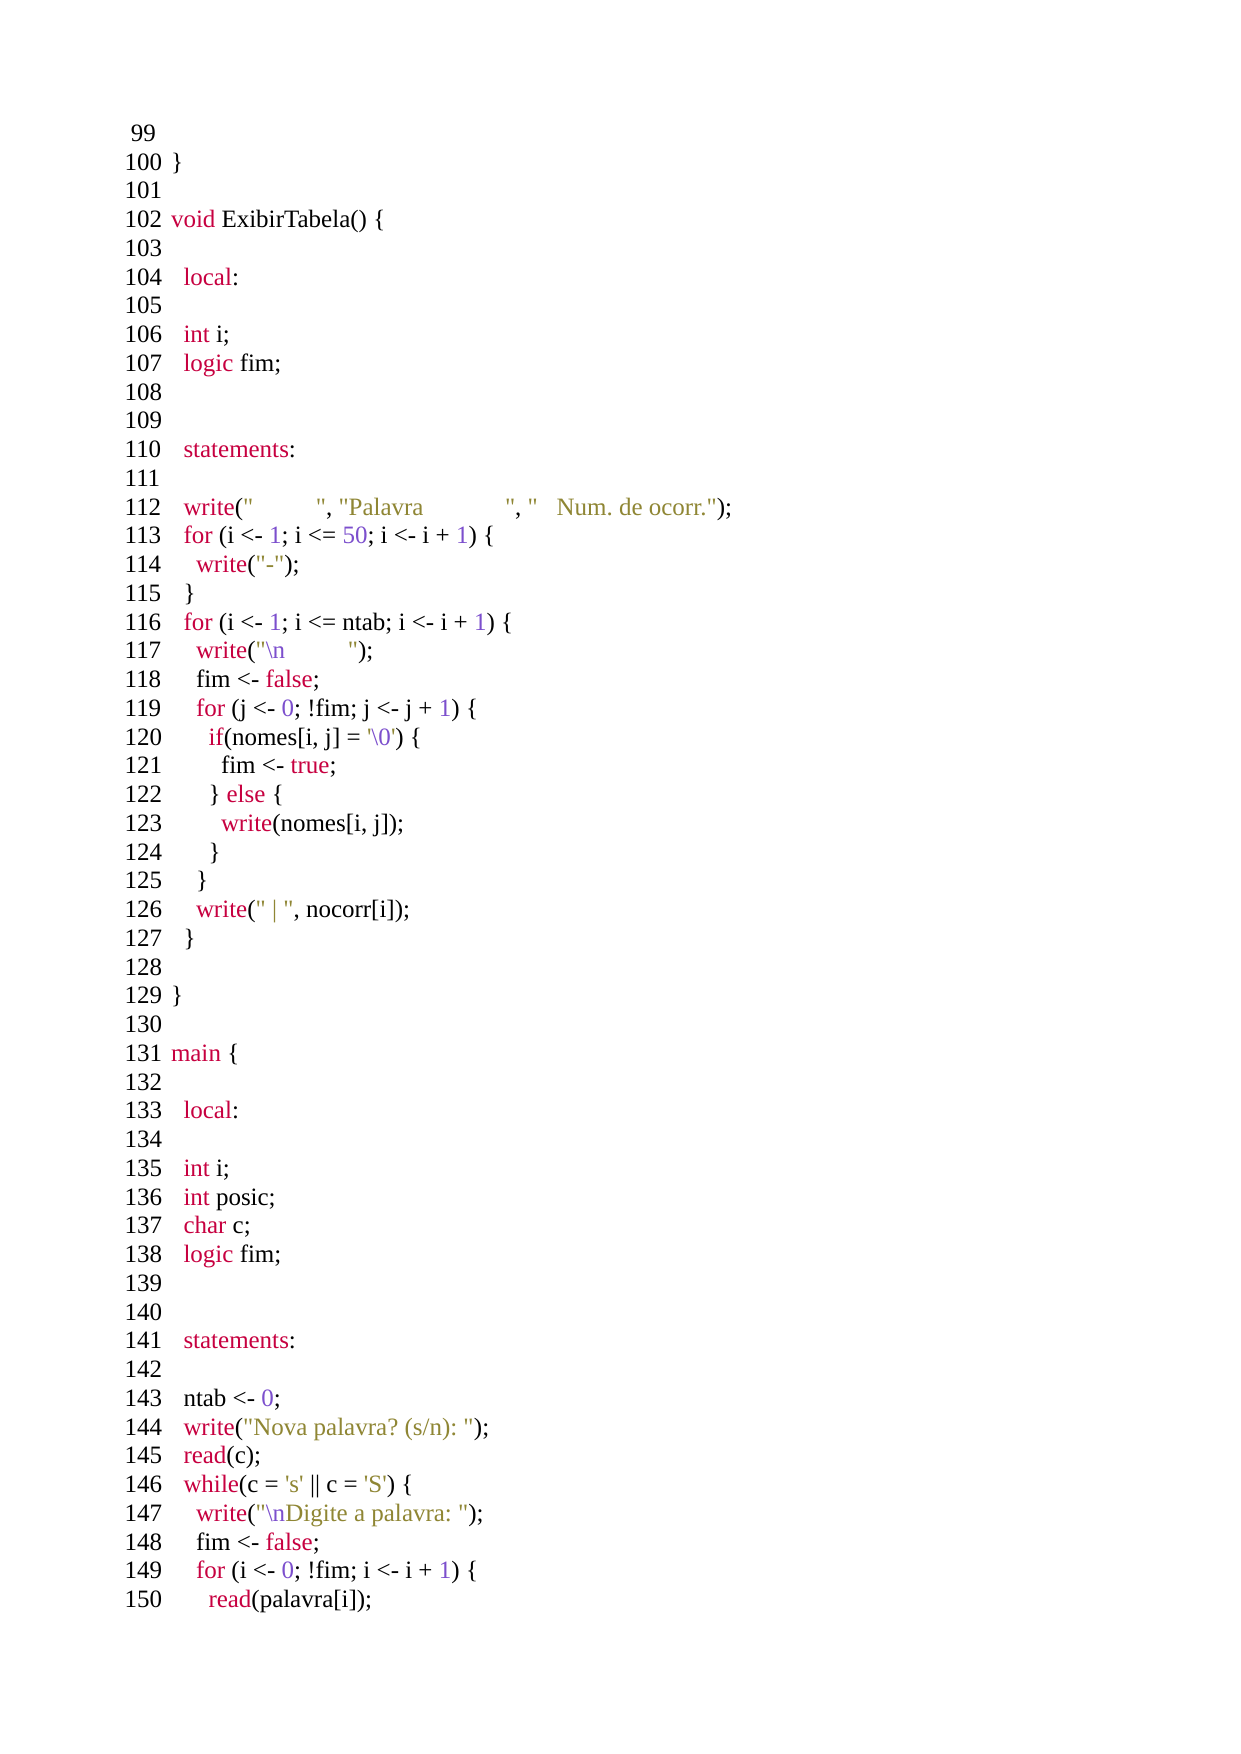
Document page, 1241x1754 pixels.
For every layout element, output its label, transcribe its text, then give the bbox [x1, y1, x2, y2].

table_cell 116 [118, 607, 171, 636]
table_cell 149 [118, 1556, 171, 1584]
table_cell char c; [171, 1211, 1122, 1239]
table_cell } [171, 866, 1122, 894]
table_cell 141 [118, 1326, 171, 1354]
table_cell [171, 176, 1122, 204]
table_cell 104 [118, 262, 171, 291]
table_cell 146 [118, 1469, 171, 1498]
table_cell 131 [118, 1038, 171, 1067]
table_cell 120 [118, 722, 171, 751]
table_cell 101 [118, 176, 171, 204]
table_cell 133 [118, 1096, 171, 1124]
table_cell for (i <- 0; !fim; i <- i + 1) { [171, 1556, 1122, 1584]
table_cell 117 [118, 636, 171, 664]
table_cell 99 [118, 118, 171, 147]
table_cell write(nomes[i, j]); [171, 808, 1122, 837]
table_cell 105 [118, 291, 171, 319]
table_cell 139 [118, 1268, 171, 1297]
table_cell 140 [118, 1297, 171, 1326]
table_cell 136 [118, 1182, 171, 1211]
table_cell 103 [118, 233, 171, 262]
table_cell 114 [118, 549, 171, 578]
table_cell 111 [118, 463, 171, 492]
table_cell logic fim; [171, 1239, 1122, 1268]
table_cell [171, 1009, 1122, 1038]
table_cell for (j <- 0; !fim; j <- j + 1) { [171, 693, 1122, 722]
table_cell 100 [118, 147, 171, 176]
table_cell int posic; [171, 1182, 1122, 1211]
table_cell statements: [171, 1326, 1122, 1354]
table_cell read(palavra[i]); [171, 1584, 1122, 1613]
table_cell } [171, 837, 1122, 866]
table_cell for (i <- 1; i <= 50; i <- i + 1) { [171, 521, 1122, 549]
table_cell 150 [118, 1584, 171, 1613]
table_cell 110 [118, 434, 171, 463]
table_cell 134 [118, 1124, 171, 1153]
table_cell } [171, 981, 1122, 1009]
table_cell [171, 406, 1122, 434]
table_cell 143 [118, 1383, 171, 1412]
table_cell [171, 463, 1122, 492]
table_cell write(" | ", nocorr[i]); [171, 894, 1122, 923]
table_cell logic fim; [171, 348, 1122, 377]
table_cell [171, 291, 1122, 319]
table_cell 137 [118, 1211, 171, 1239]
table_cell 112 [118, 492, 171, 521]
table_cell statements: [171, 434, 1122, 463]
table_cell [171, 1268, 1122, 1297]
table_cell [171, 952, 1122, 981]
table_cell write(" ", "Palavra ", " Num. de ocorr."); [171, 492, 1122, 521]
table_cell for (i <- 1; i <= ntab; i <- i + 1) { [171, 607, 1122, 636]
table_cell 125 [118, 866, 171, 894]
table_cell local: [171, 262, 1122, 291]
table_cell read(c); [171, 1441, 1122, 1469]
table_cell write("\nDigite a palavra: "); [171, 1498, 1122, 1527]
table_cell 126 [118, 894, 171, 923]
table_cell if(nomes[i, j] = '\0') { [171, 722, 1122, 751]
table_cell [171, 233, 1122, 262]
table_cell write("-"); [171, 549, 1122, 578]
table_cell 148 [118, 1527, 171, 1556]
table_cell ntab <- 0; [171, 1383, 1122, 1412]
table_cell } [171, 923, 1122, 952]
table_cell fim <- true; [171, 751, 1122, 779]
table_cell 102 [118, 204, 171, 233]
table_cell } [171, 147, 1122, 176]
table_cell int i; [171, 1153, 1122, 1182]
table_cell main { [171, 1038, 1122, 1067]
table_cell 144 [118, 1412, 171, 1441]
table_cell 118 [118, 664, 171, 693]
table_cell 135 [118, 1153, 171, 1182]
table_cell 122 [118, 779, 171, 808]
table_cell 128 [118, 952, 171, 981]
table_cell local: [171, 1096, 1122, 1124]
table_cell [171, 377, 1122, 406]
table_cell } [171, 578, 1122, 607]
table_cell 113 [118, 521, 171, 549]
table_cell 121 [118, 751, 171, 779]
table_cell 145 [118, 1441, 171, 1469]
table_cell [171, 1067, 1122, 1096]
table_cell [171, 118, 1122, 147]
table_cell 108 [118, 377, 171, 406]
table_cell [171, 1124, 1122, 1153]
table_cell 106 [118, 319, 171, 348]
table_cell 119 [118, 693, 171, 722]
table_cell [171, 1297, 1122, 1326]
table_cell while(c = 's' || c = 'S') { [171, 1469, 1122, 1498]
table_cell 107 [118, 348, 171, 377]
table_cell fim <- false; [171, 1527, 1122, 1556]
table_cell } else { [171, 779, 1122, 808]
table_cell 115 [118, 578, 171, 607]
table_cell 130 [118, 1009, 171, 1038]
table_cell fim <- false; [171, 664, 1122, 693]
table_cell void ExibirTabela() { [171, 204, 1122, 233]
table_cell 142 [118, 1354, 171, 1383]
table_cell [171, 1354, 1122, 1383]
table_cell int i; [171, 319, 1122, 348]
table_cell 147 [118, 1498, 171, 1527]
table_cell 109 [118, 406, 171, 434]
table_cell 127 [118, 923, 171, 952]
table_cell write("\n "); [171, 636, 1122, 664]
table_cell 124 [118, 837, 171, 866]
table_cell 132 [118, 1067, 171, 1096]
table_cell write("Nova palavra? (s/n): "); [171, 1412, 1122, 1441]
table_cell 129 [118, 981, 171, 1009]
table_cell 123 [118, 808, 171, 837]
table_cell 138 [118, 1239, 171, 1268]
